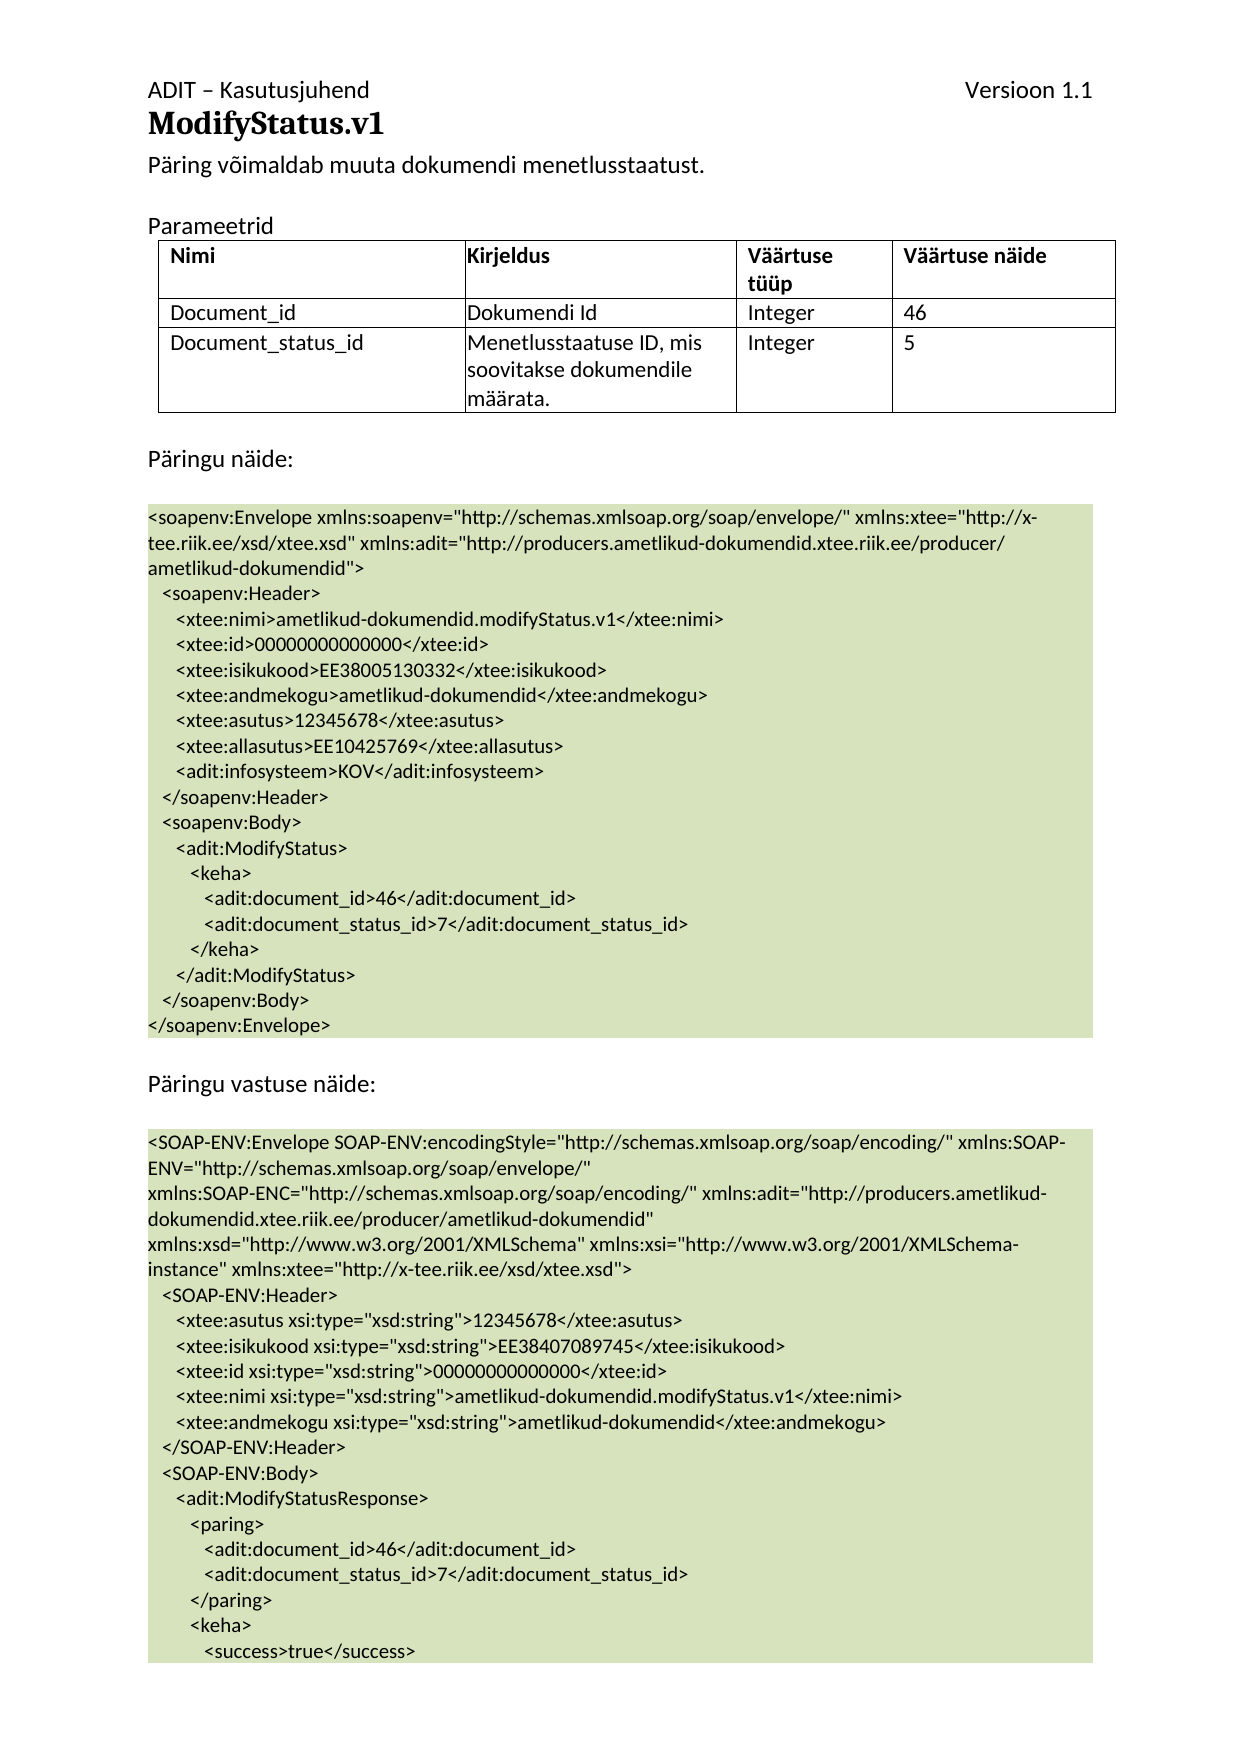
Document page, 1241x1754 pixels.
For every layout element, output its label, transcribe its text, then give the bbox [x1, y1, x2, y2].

text <xtee:isikukood>EE38005130332</xtee:isikukood> [148, 657, 1093, 682]
text <xtee:id xsi:type="xsd:string">00000000000000</xtee:id> [148, 1358, 1093, 1384]
text <xtee:isikukood xsi:type="xsd:string">EE38407089745</xtee:isikukood> [148, 1333, 1093, 1358]
text <adit:document_id>46</adit:document_id> [148, 1536, 1093, 1562]
table_cell Document_status_id [159, 328, 465, 412]
text <adit:ModifyStatusResponse> [148, 1485, 1093, 1511]
text <xtee:andmekogu xsi:type="xsd:string">ametlikud-dokumendid</xtee:andmekogu> [148, 1409, 1093, 1434]
text <xtee:asutus>12345678</xtee:asutus> [148, 708, 1093, 733]
text </paring> [148, 1587, 1093, 1612]
text <adit:ModifyStatus> [148, 835, 1093, 860]
text </soapenv:Body> [148, 987, 1093, 1013]
text <SOAP-ENV:Header> [148, 1282, 1093, 1307]
text <keha> [148, 1612, 1093, 1638]
text </keha> [148, 936, 1093, 962]
text <adit:document_status_id>7</adit:document_status_id> [148, 911, 1093, 936]
table_header Kirjeldus [466, 241, 736, 297]
table_header Nimi [159, 241, 465, 297]
table_cell Document_id [159, 299, 465, 327]
text <adit:document_id>46</adit:document_id> [148, 886, 1093, 911]
table_cell Menetlusstaatuse ID, mis soovitakse dokumendile määrata. [466, 328, 736, 412]
text Päring võimaldab muuta dokumendi menetlusstaatust. [148, 149, 1093, 179]
text <adit:document_status_id>7</adit:document_status_id> [148, 1562, 1093, 1587]
text <xtee:nimi xsi:type="xsd:string">ametlikud-dokumendid.modifyStatus.v1</xtee:nimi> [148, 1384, 1093, 1409]
text <SOAP-ENV:Envelope SOAP-ENV:encodingStyle="http://schemas.xmlsoap.org/soap/encoding/" xmlns:SOAP-ENV="http://schemas.xmlsoap.org/soap/envelope/" xmlns:SOAP-ENC="http://schemas.xmlsoap.org/soap/encoding/" xmlns:adit="http://producers.ametlikud-dokumendid.xtee.riik.ee/producer/ametlikud-dokumendid" xmlns:xsd="http://www.w3.org/2001/XMLSchema" xmlns:xsi="http://www.w3.org/2001/XMLSchema-instance" xmlns:xtee="http://x-tee.riik.ee/xsd/xtee.xsd"> [148, 1129, 1093, 1282]
text <soapenv:Body> [148, 809, 1093, 835]
text <soapenv:Header> [148, 581, 1093, 606]
text <SOAP-ENV:Body> [148, 1460, 1093, 1485]
text </SOAP-ENV:Header> [148, 1434, 1093, 1460]
text <xtee:asutus xsi:type="xsd:string">12345678</xtee:asutus> [148, 1307, 1093, 1333]
subtitle ModifyStatus.v1 [148, 104, 1093, 143]
text <keha> [148, 860, 1093, 886]
table_header Väärtuse tüüp [737, 241, 892, 297]
table_cell Dokumendi Id [466, 299, 736, 327]
table_cell Integer [737, 299, 892, 327]
text Parameetrid [148, 210, 1093, 240]
text <xtee:andmekogu>ametlikud-dokumendid</xtee:andmekogu> [148, 682, 1093, 708]
text </adit:ModifyStatus> [148, 962, 1093, 987]
text <success>true</success> [148, 1638, 1093, 1663]
text <paring> [148, 1511, 1093, 1536]
text <xtee:id>00000000000000</xtee:id> [148, 631, 1093, 657]
text Päringu näide: [148, 443, 1093, 474]
table_cell 5 [893, 328, 1115, 412]
text <adit:infosysteem>KOV</adit:infosysteem> [148, 758, 1093, 784]
text <xtee:nimi>ametlikud-dokumendid.modifyStatus.v1</xtee:nimi> [148, 606, 1093, 631]
text </soapenv:Header> [148, 784, 1093, 809]
text </soapenv:Envelope> [148, 1013, 1093, 1038]
text <xtee:allasutus>EE10425769</xtee:allasutus> [148, 733, 1093, 758]
table_header Väärtuse näide [893, 241, 1115, 297]
table_cell Integer [737, 328, 892, 412]
text Päringu vastuse näide: [148, 1068, 1093, 1099]
table_cell 46 [893, 299, 1115, 327]
text <soapenv:Envelope xmlns:soapenv="http://schemas.xmlsoap.org/soap/envelope/" xmlns:xtee="http://x-tee.riik.ee/xsd/xtee.xsd" xmlns:adit="http://producers.ametlikud-dokumendid.xtee.riik.ee/producer/ametlikud-dokumendid"> [148, 504, 1093, 581]
